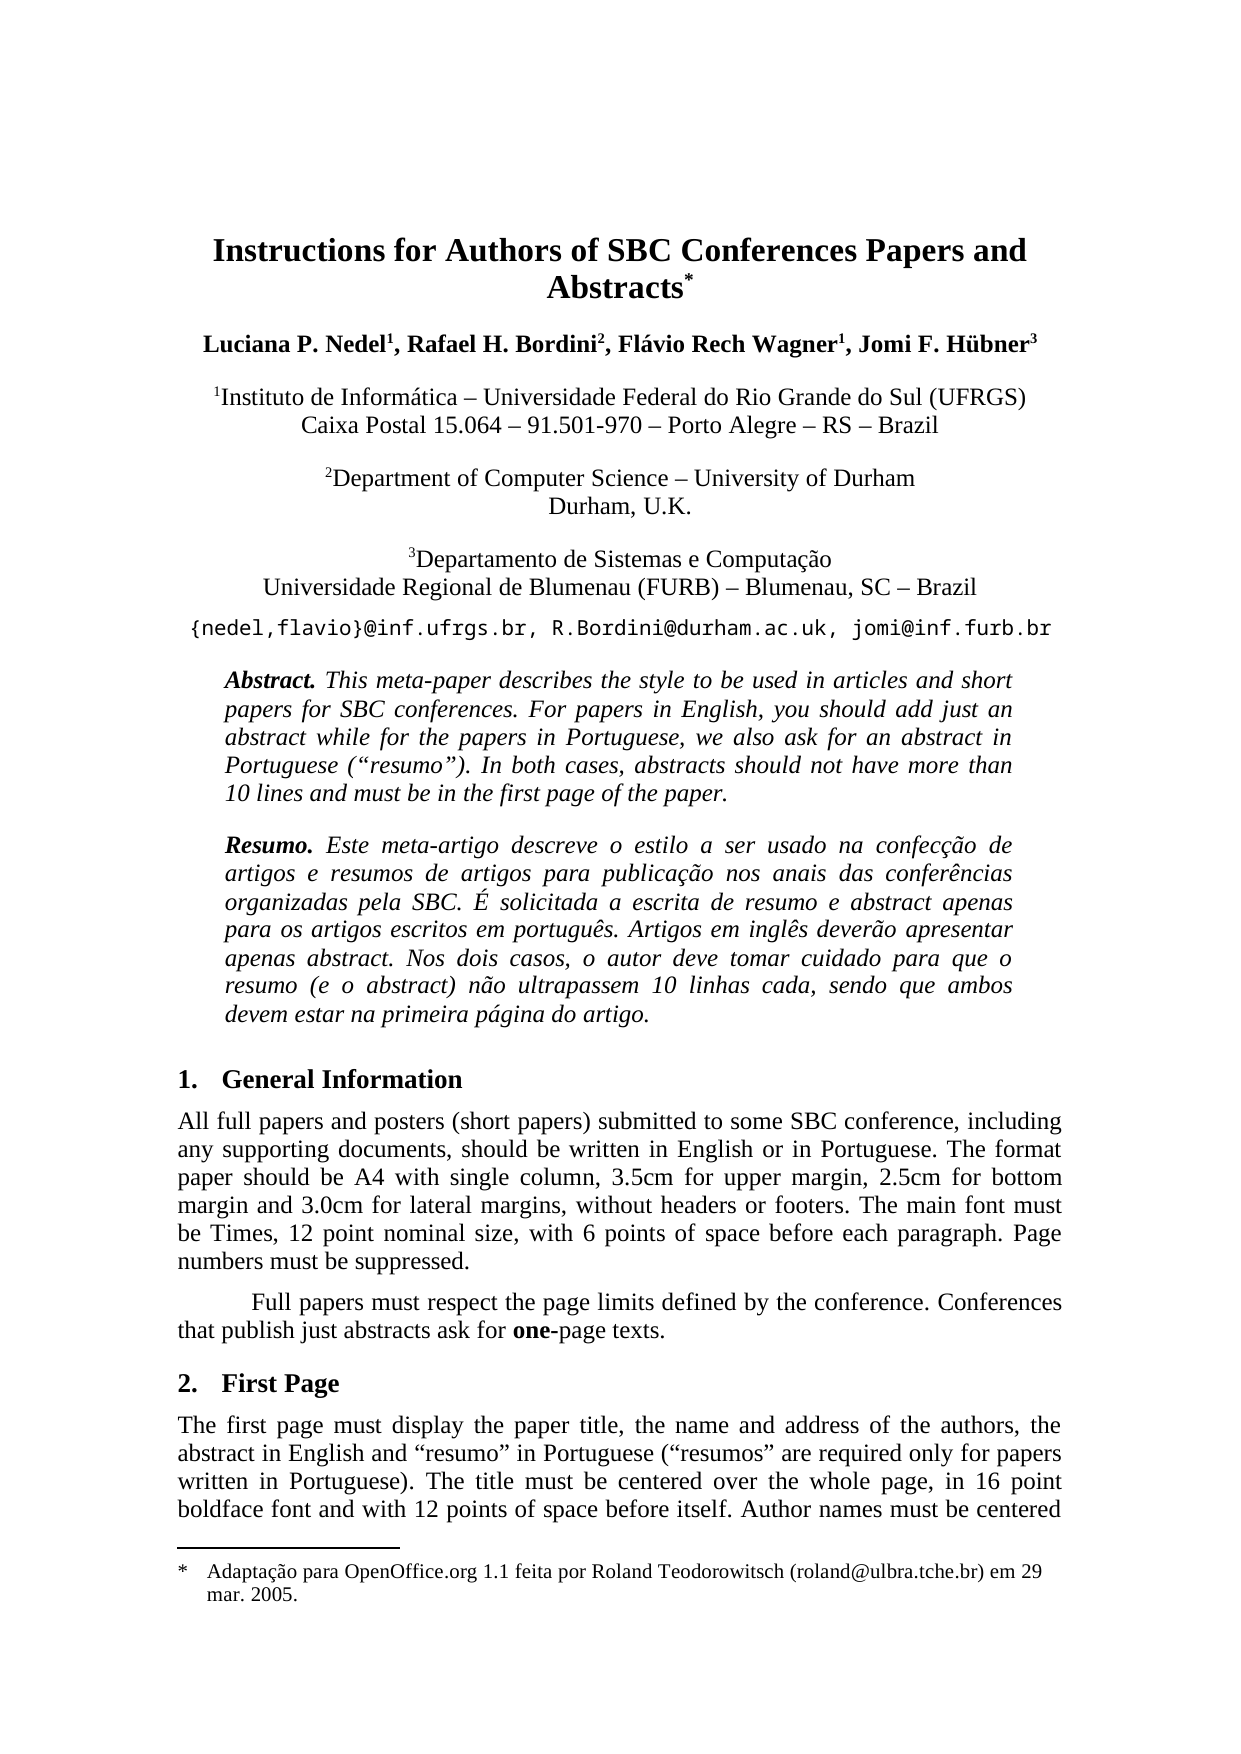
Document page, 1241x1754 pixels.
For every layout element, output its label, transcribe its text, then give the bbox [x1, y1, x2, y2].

text Full papers must respect the page limits defined by the conference. Conferences that publish just abstracts ask for one-page texts. [177, 1288, 1063, 1344]
title Instructions for Authors of SBC Conferences Papers and Abstracts [177, 231, 1063, 305]
title First Page [177, 1368, 1063, 1398]
text Universidade Regional de Blumenau (FURB) – Blumenau, SC – Brazil [177, 573, 1063, 601]
text All full papers and posters (short papers) submitted to some SBC conference, including any supporting documents, should be written in English or in Portuguese. The format paper should be A4 with single column, 3.5cm for upper margin, 2.5cm for bottom margin and 3.0cm for lateral margins, without headers or footers. The main font must be Times, 12 point nominal size, with 6 points of space before each paragraph. Page numbers must be suppressed. [177, 1107, 1063, 1275]
text Luciana P. Nedel1, Rafael H. Bordini2, Flávio Rech Wagner1, Jomi F. Hübner3 [177, 330, 1063, 358]
text Durham, U.K. [177, 492, 1063, 520]
text 3Departamento de Sistemas e Computação [177, 545, 1063, 573]
text The first page must display the paper title, the name and address of the authors, the abstract in English and “resumo” in Portuguese (“resumos” are required only for papers written in Portuguese). The title must be centered over the whole page, in 16 point boldface font and with 12 points of space before itself. Author names must be centered [177, 1411, 1063, 1523]
text Resumo. Este meta-artigo descreve o estilo a ser usado na confecção de artigos e resumos de artigos para publicação nos anais das conferências organizadas pela SBC. É solicitada a escrita de resumo e abstract apenas para os artigos escritos em português. Artigos em inglês deverão apresentar apenas abstract. Nos dois casos, o autor deve tomar cuidado para que o resumo (e o abstract) não ultrapassem 10 linhas cada, sendo que ambos devem estar na primeira página do artigo. [224, 831, 1016, 1027]
text 1Instituto de Informática – Universidade Federal do Rio Grande do Sul (UFRGS) [177, 383, 1063, 411]
text 2Department of Computer Science – University of Durham [177, 464, 1063, 492]
text Caixa Postal 15.064 – 91.501-970 – Porto Alegre – RS – Brazil [177, 411, 1063, 439]
text {nedel,flavio}@inf.ufrgs.br, R.Bordini@durham.ac.uk, jomi@inf.furb.br [177, 613, 1063, 642]
text Adaptação para OpenOffice.org 1.1 feita por Roland Teodorowitsch (roland@ulbra.tche.br) em 29 mar. 2005. [177, 1560, 1063, 1606]
title General Information [177, 1065, 1063, 1095]
text Abstract. This meta-paper describes the style to be used in articles and short papers for SBC conferences. For papers in English, you should add just an abstract while for the papers in Portuguese, we also ask for an abstract in Portuguese (“resumo”). In both cases, abstracts should not have more than 10 lines and must be in the first page of the paper. [224, 666, 1016, 807]
